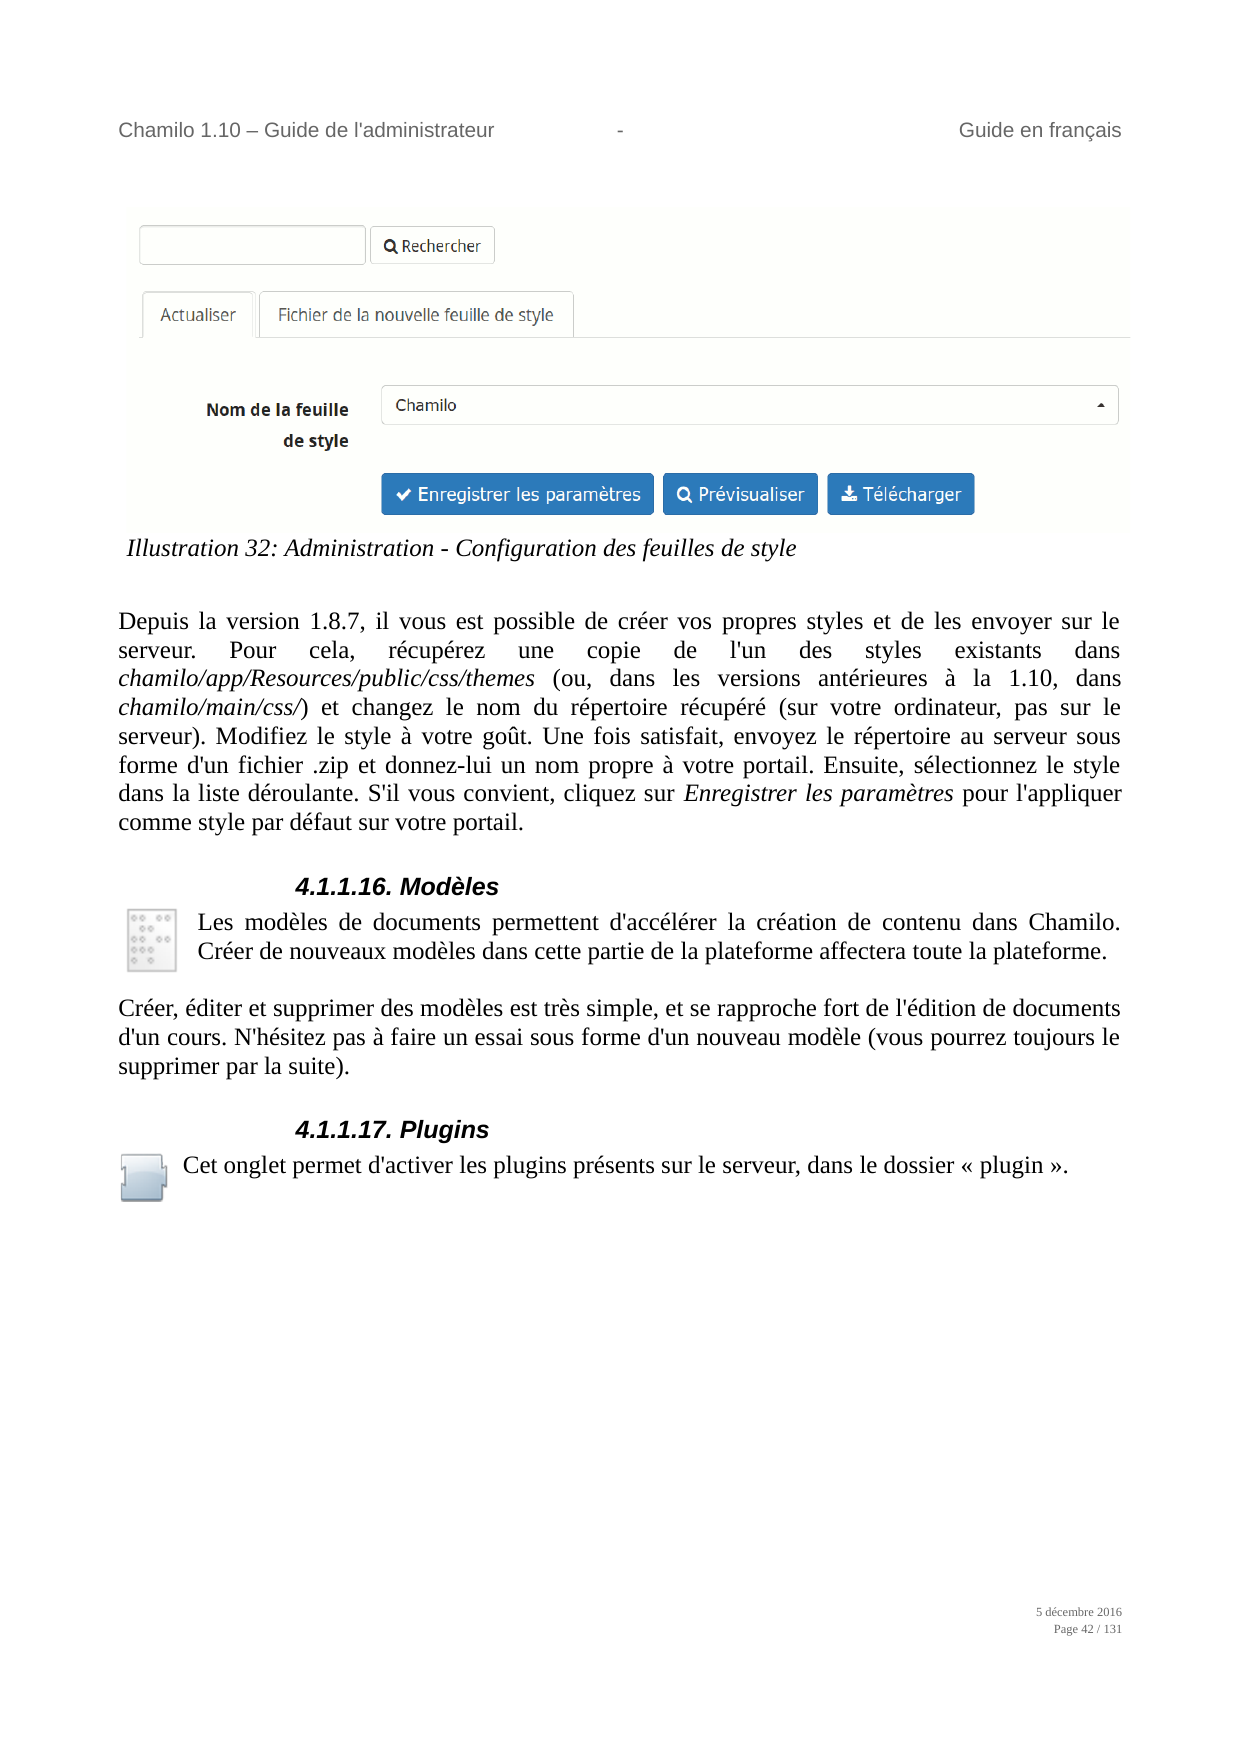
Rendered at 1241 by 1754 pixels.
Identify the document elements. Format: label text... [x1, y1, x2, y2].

text Les modèles de documents permettent d'accélérer la création de contenu dans Chamilo. Créer de nouveaux modèles dans cette partie de la plateforme affectera toute la plateforme. [118, 907, 1122, 964]
picture [119, 908, 186, 975]
text Depuis la version 1.8.7, il vous est possible de créer vos propres styles et de les envoyer sur le serveur. Pour cela, récupérez une copie de l'un des styles existants dans chamilo/app/Resources/public/css/themes (ou, dans les versions antérieures à la 1.10, dans chamilo/main/css/) et changez le nom du répertoire récupéré (sur votre ordinateur, pas sur le serveur). Modifiez le style à votre goût. Une fois satisfait, envoyez le répertoire au serveur sous forme d'un fichier .zip et donnez-lui un nom propre à votre portail. Ensuite, sélectionnez le style dans la liste déroulante. S'il vous convient, cliquez sur Enregistrer les paramètres pour l'appliquer comme style par défaut sur votre portail. [118, 606, 1122, 836]
text Illustration 32: Administration - Configuration des feuilles de style [126, 533, 1130, 562]
text Créer, éditer et supprimer des modèles est très simple, et se rapproche fort de l'édition de documents d'un cours. N'hésitez pas à faire un essai sous forme d'un nouveau modèle (vous pourrez toujours le supprimer par la suite). [118, 993, 1122, 1079]
subtitle Modèles [295, 872, 1122, 901]
picture [120, 1151, 171, 1202]
subtitle Plugins [295, 1115, 1122, 1144]
picture [126, 207, 1131, 533]
text Cet onglet permet d'activer les plugins présents sur le serveur, dans le dossier « plugin ». [171, 1151, 1122, 1179]
